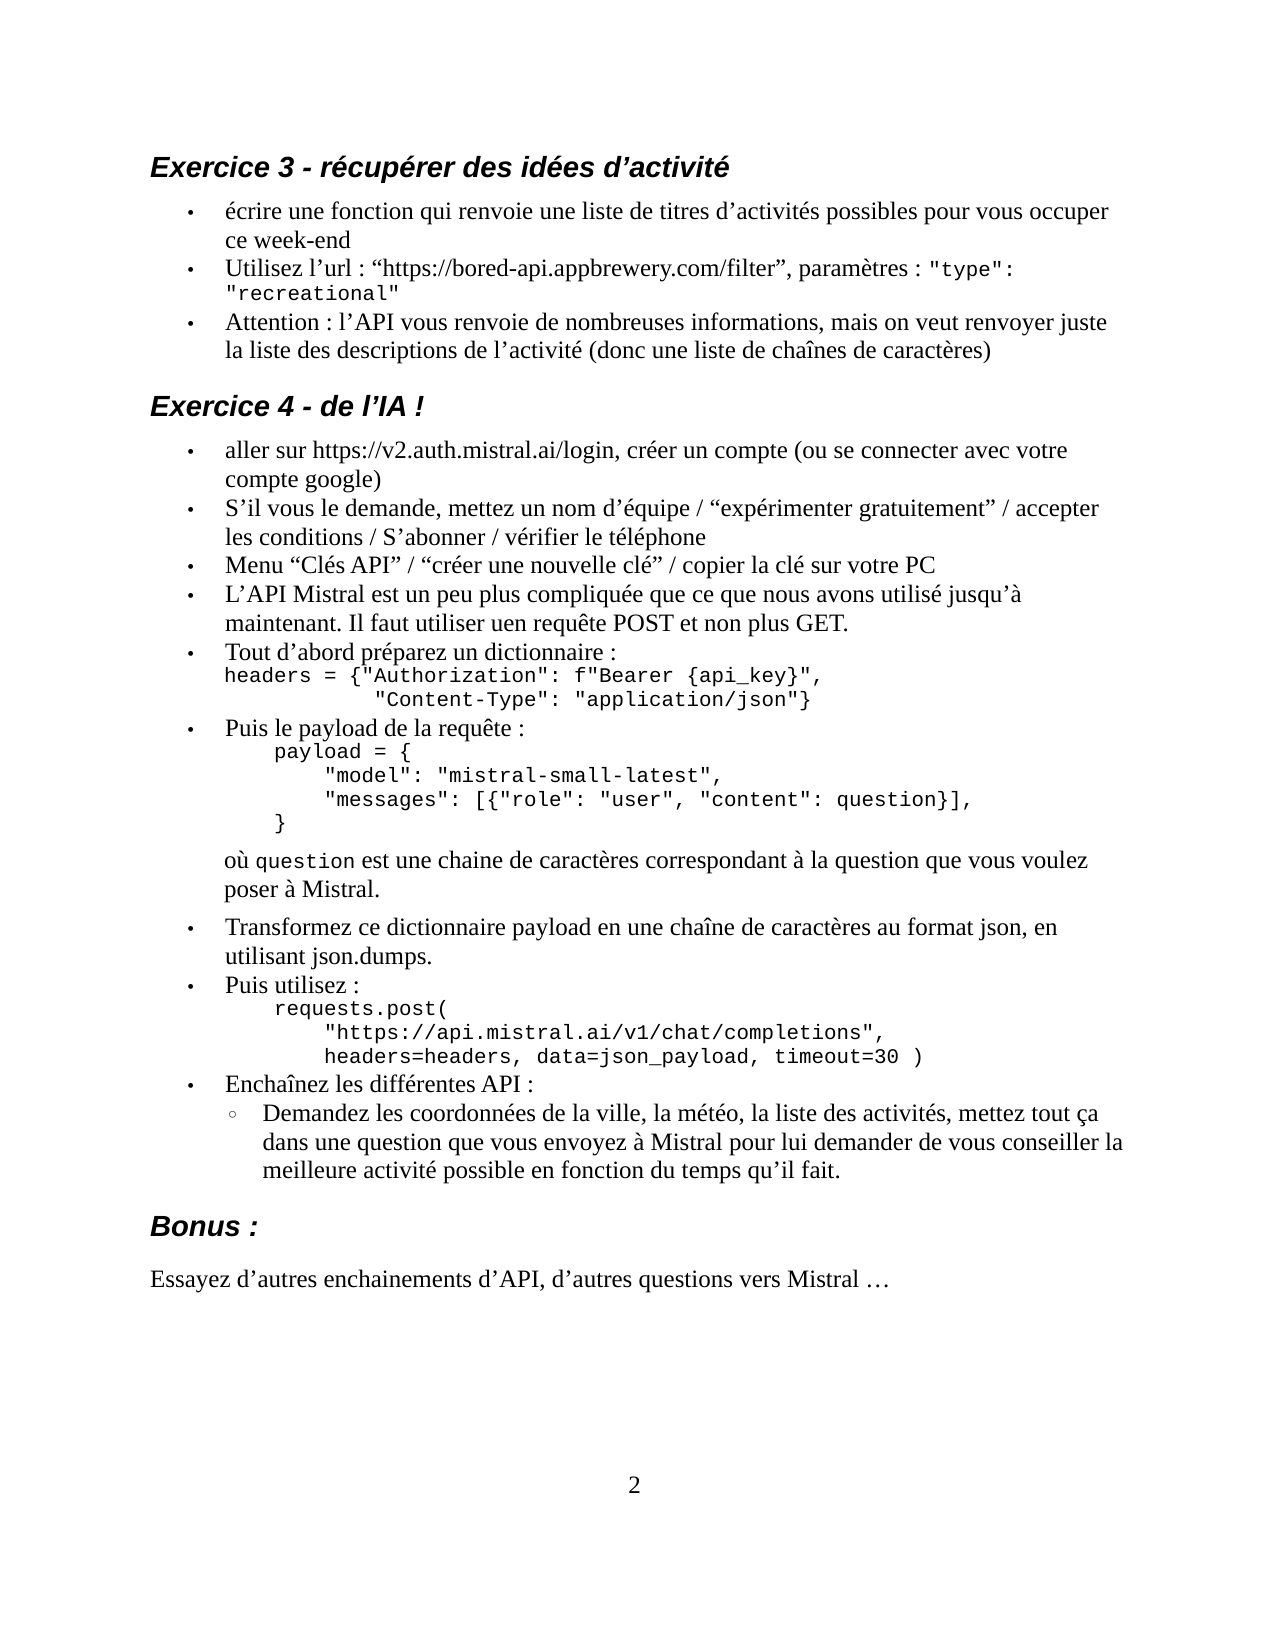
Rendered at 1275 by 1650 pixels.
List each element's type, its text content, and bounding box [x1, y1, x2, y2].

text headers = {"Authorization": f"Bearer {api_key}", [224, 665, 1125, 689]
subtitle Exercice 4 - de l’IA ! [150, 389, 1125, 423]
text "model": "mistral-small-latest", [224, 765, 1125, 789]
text Essayez d’autres enchainements d’API, d’autres questions vers Mistral … [150, 1264, 1125, 1293]
list Puis utilisez : [187, 970, 1125, 998]
list Menu “Clés API” / “créer une nouvelle clé” / copier la clé sur votre PC [187, 550, 1125, 579]
list Tout d’abord préparez un dictionnaire : [187, 637, 1125, 665]
text requests.post( [224, 998, 1125, 1022]
text où question est une chaine de caractères correspondant à la question que vous voulez poser à Mistral. [224, 845, 1125, 903]
text headers=headers, data=json_payload, timeout=30 ) [224, 1046, 1125, 1069]
list Transformez ce dictionnaire payload en une chaîne de caractères au format json, en utilisant json.dumps. [187, 912, 1125, 970]
text payload = { [224, 741, 1125, 765]
list Demandez les coordonnées de la ville, la météo, la liste des activités, mettez tout ça dans une question que vous envoyez à Mistral pour lui demander de vous conseiller la meilleure activité possible en fonction du temps qu’il fait. [225, 1098, 1125, 1184]
text "Content-Type": "application/json"} [224, 689, 1125, 713]
list Enchaînez les différentes API : [187, 1069, 1125, 1098]
list Attention : l’API vous renvoie de nombreuses informations, mais on veut renvoyer juste la liste des descriptions de l’activité (donc une liste de chaînes de caractères) [187, 307, 1125, 364]
list S’il vous le demande, mettez un nom d’équipe / “expérimenter gratuitement” / accepter les conditions / S’abonner / vérifier le téléphone [187, 493, 1125, 550]
text } [224, 812, 1125, 836]
text "https://api.mistral.ai/v1/chat/completions", [224, 1022, 1125, 1046]
list L’API Mistral est un peu plus compliquée que ce que nous avons utilisé jusqu’à maintenant. Il faut utiliser uen requête POST et non plus GET. [187, 579, 1125, 637]
subtitle Bonus : [150, 1209, 1125, 1243]
subtitle Exercice 3 - récupérer des idées d’activité [150, 150, 1125, 183]
list aller sur https://v2.auth.mistral.ai/login, créer un compte (ou se connecter avec votre compte google) [187, 435, 1125, 493]
text "messages": [{"role": "user", "content": question}], [224, 789, 1125, 812]
list Puis le payload de la requête : [187, 713, 1125, 741]
list écrire une fonction qui renvoie une liste de titres d’activités possibles pour vous occuper ce week-end [187, 196, 1125, 253]
list Utilisez l’url : “https://bored-api.appbrewery.com/filter”, paramètres : "type": "recreational" [187, 253, 1125, 307]
